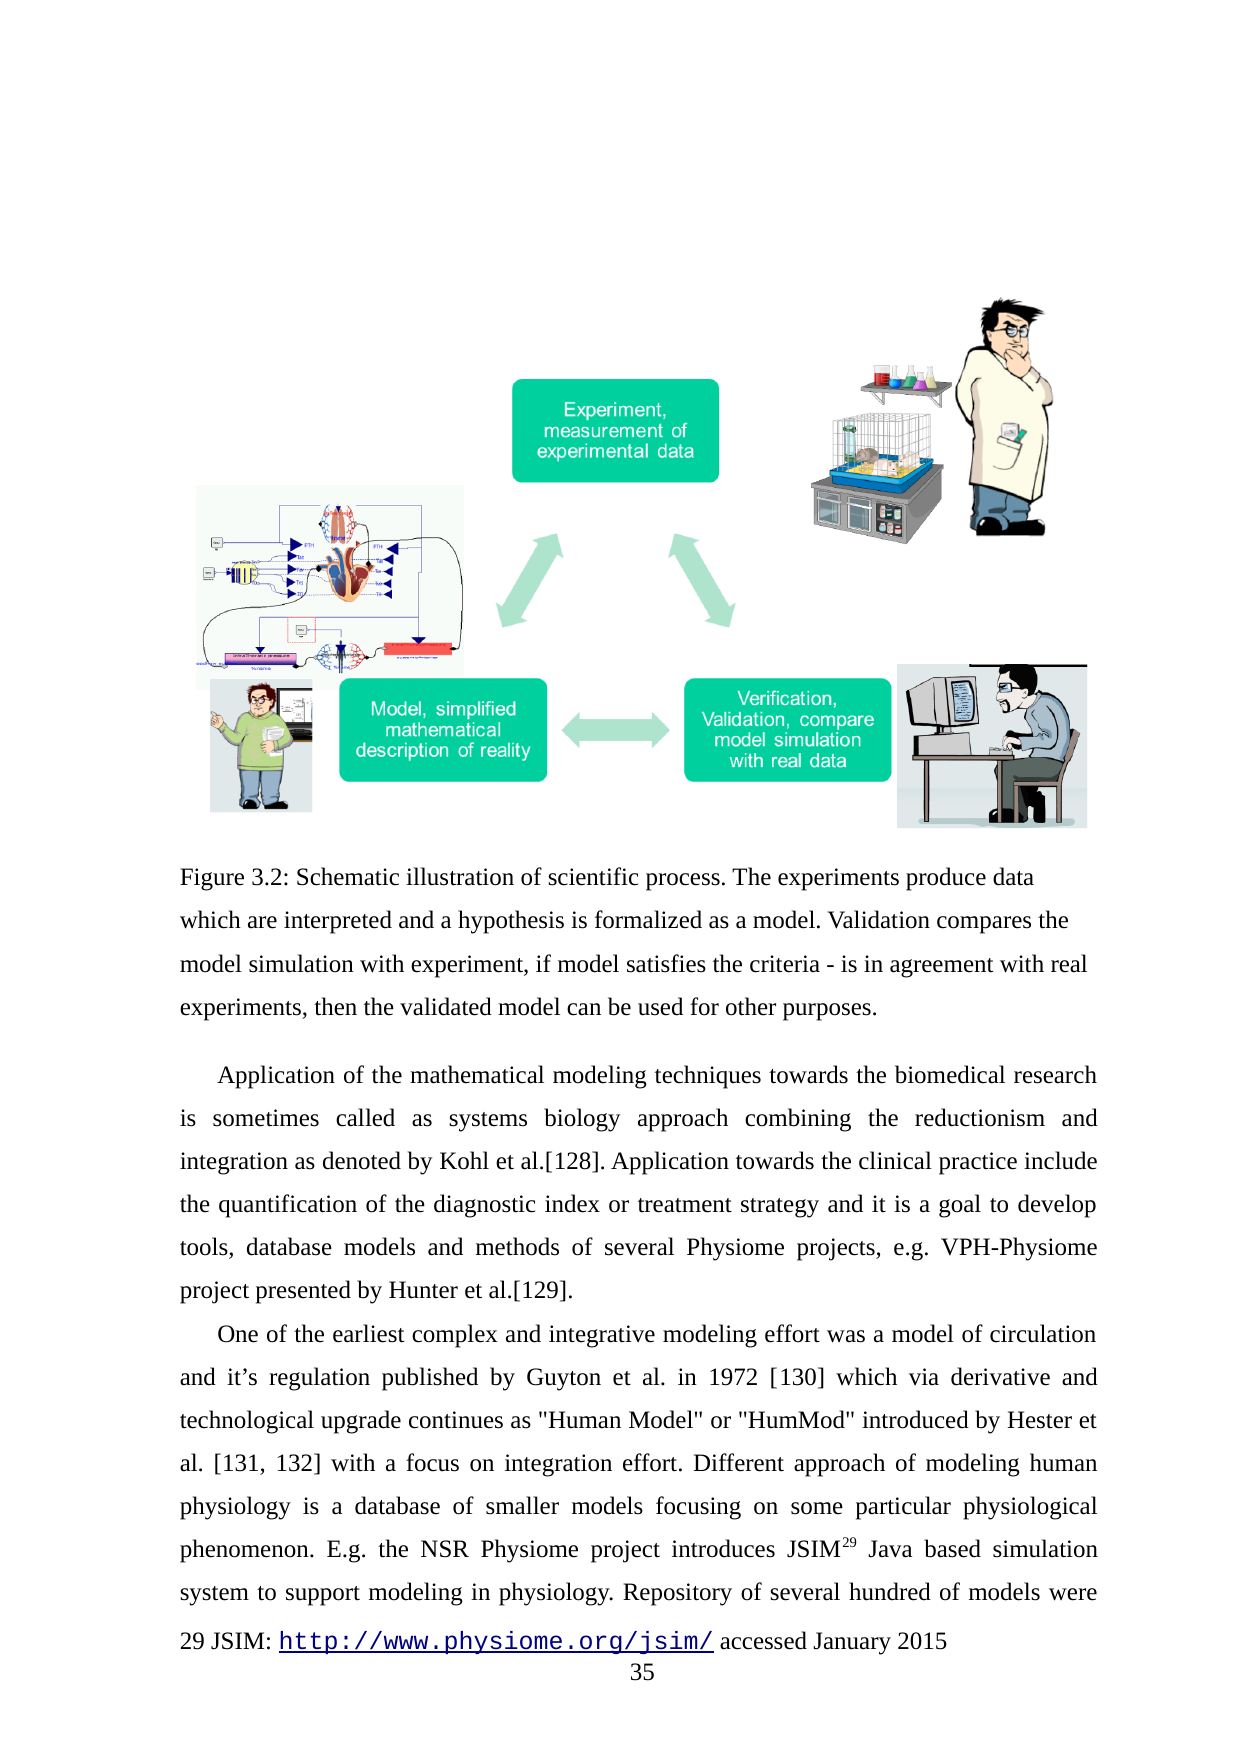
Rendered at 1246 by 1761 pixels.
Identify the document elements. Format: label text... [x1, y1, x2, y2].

text Figure 3.2: Schematic illustration of scientific process. The experiments produce data which are interpreted and a hypothesis is formalized as a model. Validation compares the model simulation with experiment, if model satisfies the criteria - is in agreement with real experiments, then the validated model can be used for other purposes. [179, 862, 1098, 1021]
text JSIM: http://www.physiome.org/jsim/ accessed January 2015 [179, 1626, 1098, 1657]
text One of the earliest complex and integrative modeling effort was a model of circulation and it’s regulation published by Guyton et al. in 1972 [130] which via derivative and technological upgrade continues as "Human Model" or "HumMod" introduced by Hester et al. [131, 132] with a focus on integration effort. Different approach of modeling human physiology is a database of smaller models focusing on some particular physiological phenomenon. E.g. the NSR Physiome project introduces JSIM Java based simulation system to support modeling in physiology. Repository of several hundred of models were [179, 1319, 1098, 1606]
picture [180, 288, 1092, 831]
text Application of the mathematical modeling techniques towards the biomedical research is sometimes called as systems biology approach combining the reductionism and integration as denoted by Kohl et al.[128]. Application towards the clinical practice include the quantification of the diagnostic index or treatment strategy and it is a goal to develop tools, database models and methods of several Physiome projects, e.g. VPH-Physiome project presented by Hunter et al.[129]. [179, 1060, 1098, 1304]
